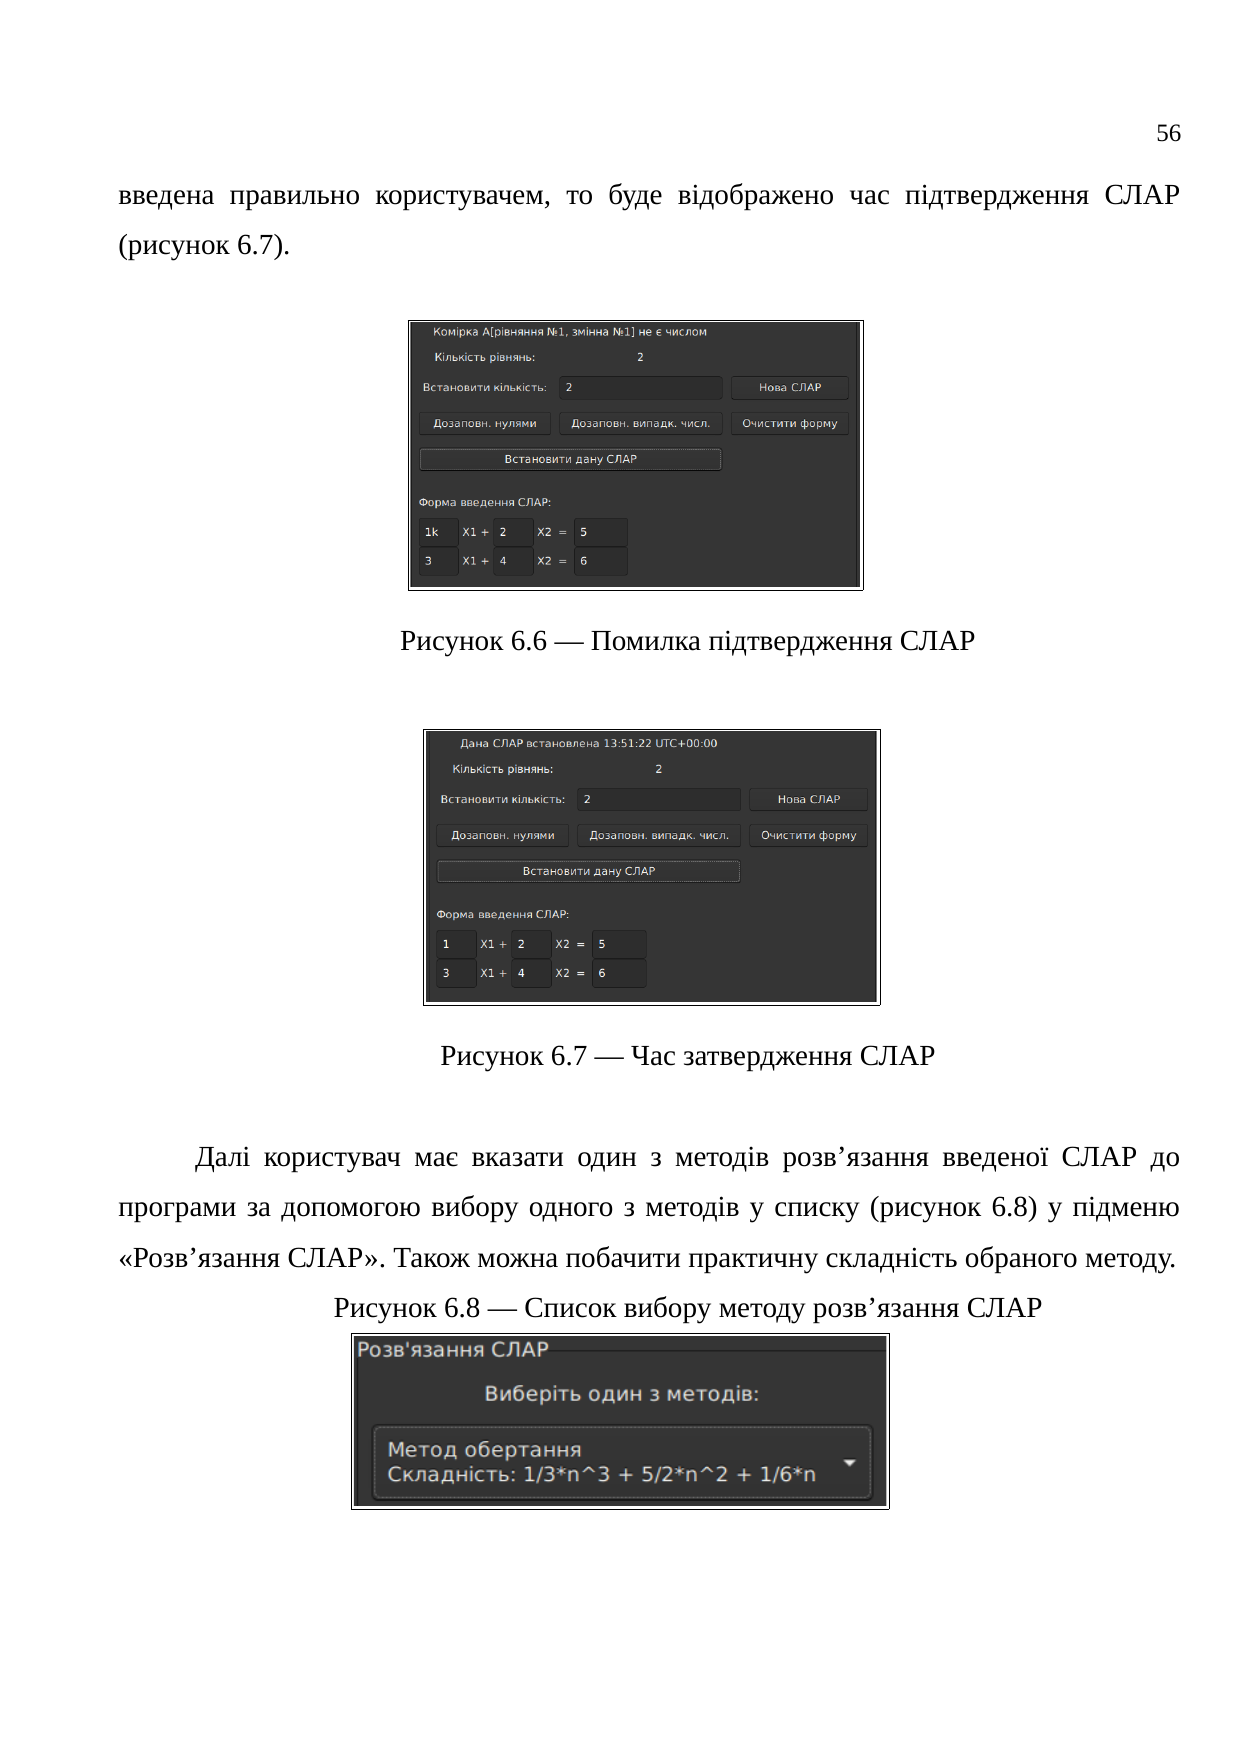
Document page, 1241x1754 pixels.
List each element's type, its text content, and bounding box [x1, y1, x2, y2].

text Рисунок 6.8 — Список вибору методу розв’язання СЛАР [118, 1290, 1181, 1323]
text Рисунок 6.7 — Час затвердження СЛАР [118, 724, 1181, 1072]
picture [426, 731, 877, 1002]
picture [410, 322, 860, 587]
text [352, 1334, 889, 1509]
picture [353, 1336, 887, 1506]
text Далі користувач має вказати один з методів розв’язання введеної СЛАР до програми за допомогою вибору одного з методів у списку (рисунок 6.8) у підменю «Розв’язання СЛАР». Також можна побачити практичну складність обраного методу. [118, 1139, 1181, 1273]
text Рисунок 6.6 — Помилка підтвердження СЛАР [118, 321, 1181, 657]
text введена правильно користувачем, то буде відображено час підтвердження СЛАР (рисунок 6.7). [118, 177, 1181, 261]
